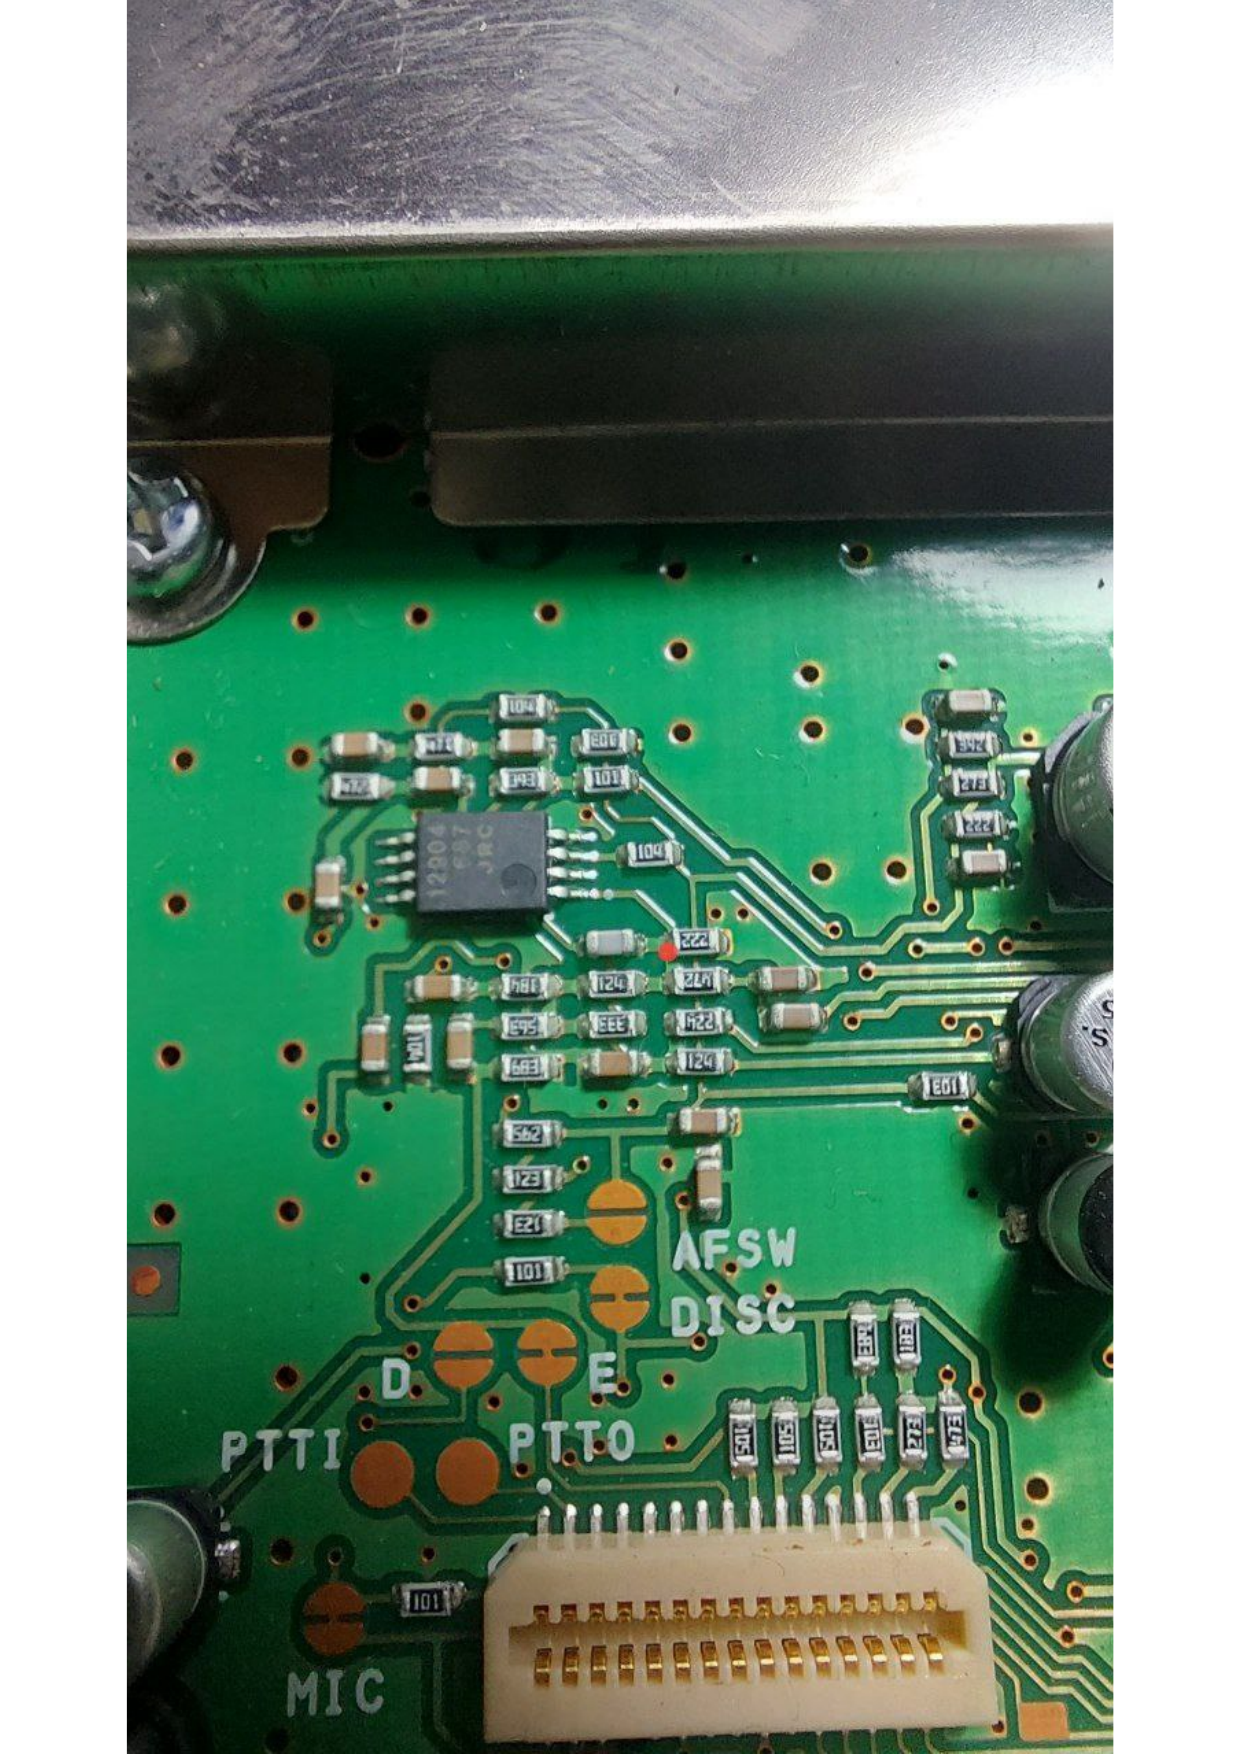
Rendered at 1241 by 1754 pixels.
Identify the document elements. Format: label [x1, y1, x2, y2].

picture [126, 0, 1114, 1754]
